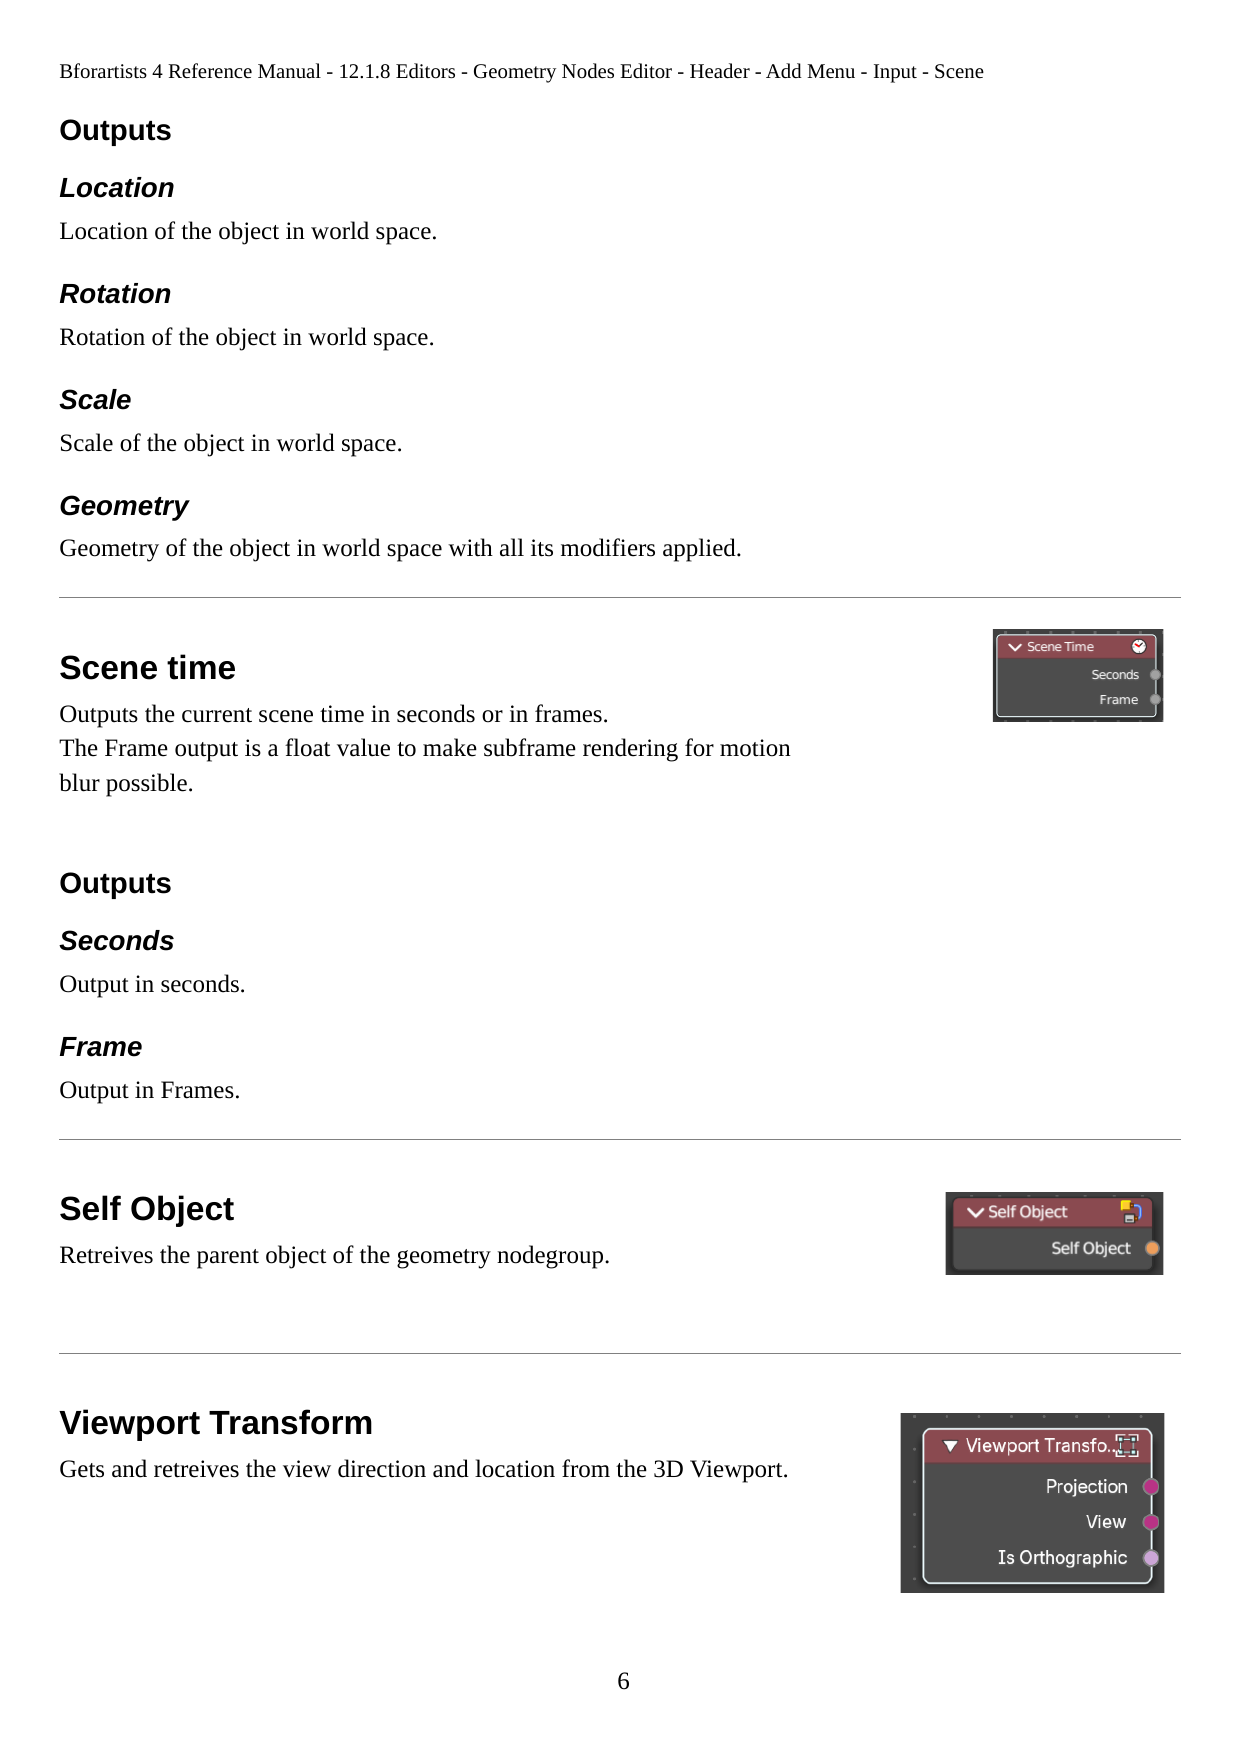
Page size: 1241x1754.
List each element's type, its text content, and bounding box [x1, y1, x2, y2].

text Location of the object in world space. [59, 216, 1181, 244]
text Retreives the parent object of the geometry nodegroup. [59, 1240, 945, 1269]
subtitle [1164, 648, 1181, 686]
subtitle Scene time [59, 648, 992, 686]
subtitle Geometry [59, 489, 1181, 521]
subtitle Outputs [59, 113, 1181, 146]
text Geometry of the object in world space with all its modifiers applied. [59, 533, 1181, 562]
text Output in seconds. [59, 969, 1181, 998]
picture [1148, 1413, 1165, 1593]
subtitle Scale [59, 383, 1181, 415]
text Outputs the current scene time in seconds or in frames. The Frame output is a float value to make subframe rendering for motion blur possible. [59, 699, 1181, 831]
picture [992, 629, 1164, 722]
subtitle Rotation [59, 277, 1181, 309]
text Scale of the object in world space. [59, 428, 1181, 456]
subtitle Seconds [59, 924, 1181, 956]
picture [945, 1192, 1164, 1275]
subtitle Outputs [59, 866, 1181, 899]
subtitle Location [59, 171, 1181, 203]
subtitle Viewport Transform [59, 1403, 1181, 1442]
subtitle Frame [59, 1031, 1181, 1062]
text Rotation of the object in world space. [59, 322, 1181, 350]
text Gets and retreives the view direction and location from the 3D Viewport. [59, 1454, 1148, 1483]
text Output in Frames. [59, 1075, 1181, 1104]
subtitle Self Object [59, 1189, 1181, 1228]
